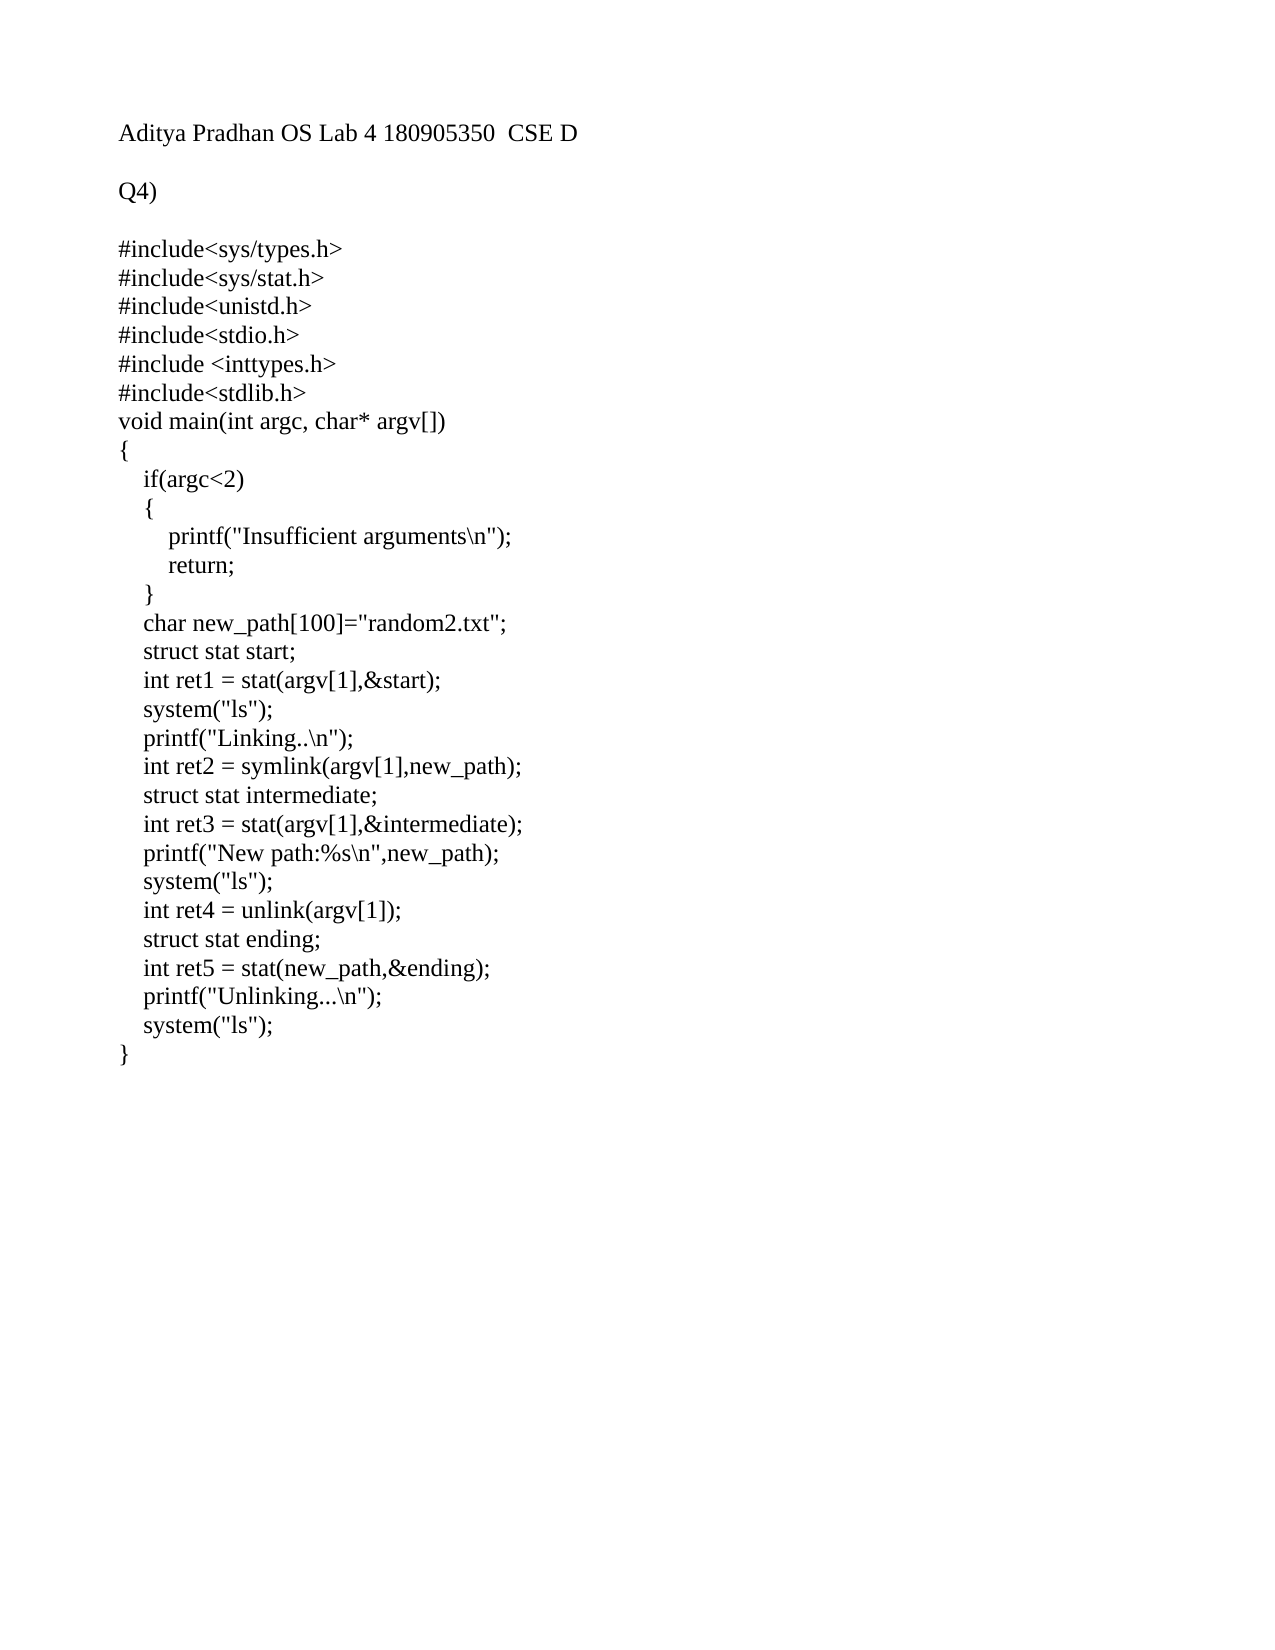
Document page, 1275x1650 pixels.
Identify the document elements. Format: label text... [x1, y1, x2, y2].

text return; [118, 550, 1157, 579]
text int ret2 = symlink(argv[1],new_path); [118, 751, 1157, 780]
text int ret4 = unlink(argv[1]); [118, 895, 1157, 924]
text printf("New path:%s\n",new_path); [118, 838, 1157, 866]
text #include<stdlib.h> [118, 378, 1157, 406]
text int ret1 = stat(argv[1],&start); [118, 665, 1157, 694]
text } [118, 1039, 1157, 1068]
text #include<unistd.h> [118, 291, 1157, 320]
text if(argc<2) [118, 464, 1157, 493]
text { [118, 435, 1157, 464]
text } [118, 579, 1157, 608]
text int ret3 = stat(argv[1],&intermediate); [118, 809, 1157, 838]
text system("ls"); [118, 1010, 1157, 1039]
text #include <inttypes.h> [118, 349, 1157, 378]
text #include<sys/stat.h> [118, 263, 1157, 291]
text char new_path[100]="random2.txt"; [118, 608, 1157, 636]
text system("ls"); [118, 694, 1157, 723]
text #include<stdio.h> [118, 320, 1157, 349]
text struct stat start; [118, 636, 1157, 665]
text system("ls"); [118, 866, 1157, 895]
text printf("Unlinking...\n"); [118, 981, 1157, 1010]
text printf("Insufficient arguments\n"); [118, 521, 1157, 550]
text void main(int argc, char* argv[]) [118, 406, 1157, 435]
text struct stat ending; [118, 924, 1157, 953]
text int ret5 = stat(new_path,&ending); [118, 953, 1157, 981]
text { [118, 493, 1157, 521]
text Q4) [118, 176, 1157, 205]
text struct stat intermediate; [118, 780, 1157, 809]
text printf("Linking..\n"); [118, 723, 1157, 751]
text #include<sys/types.h> [118, 234, 1157, 263]
